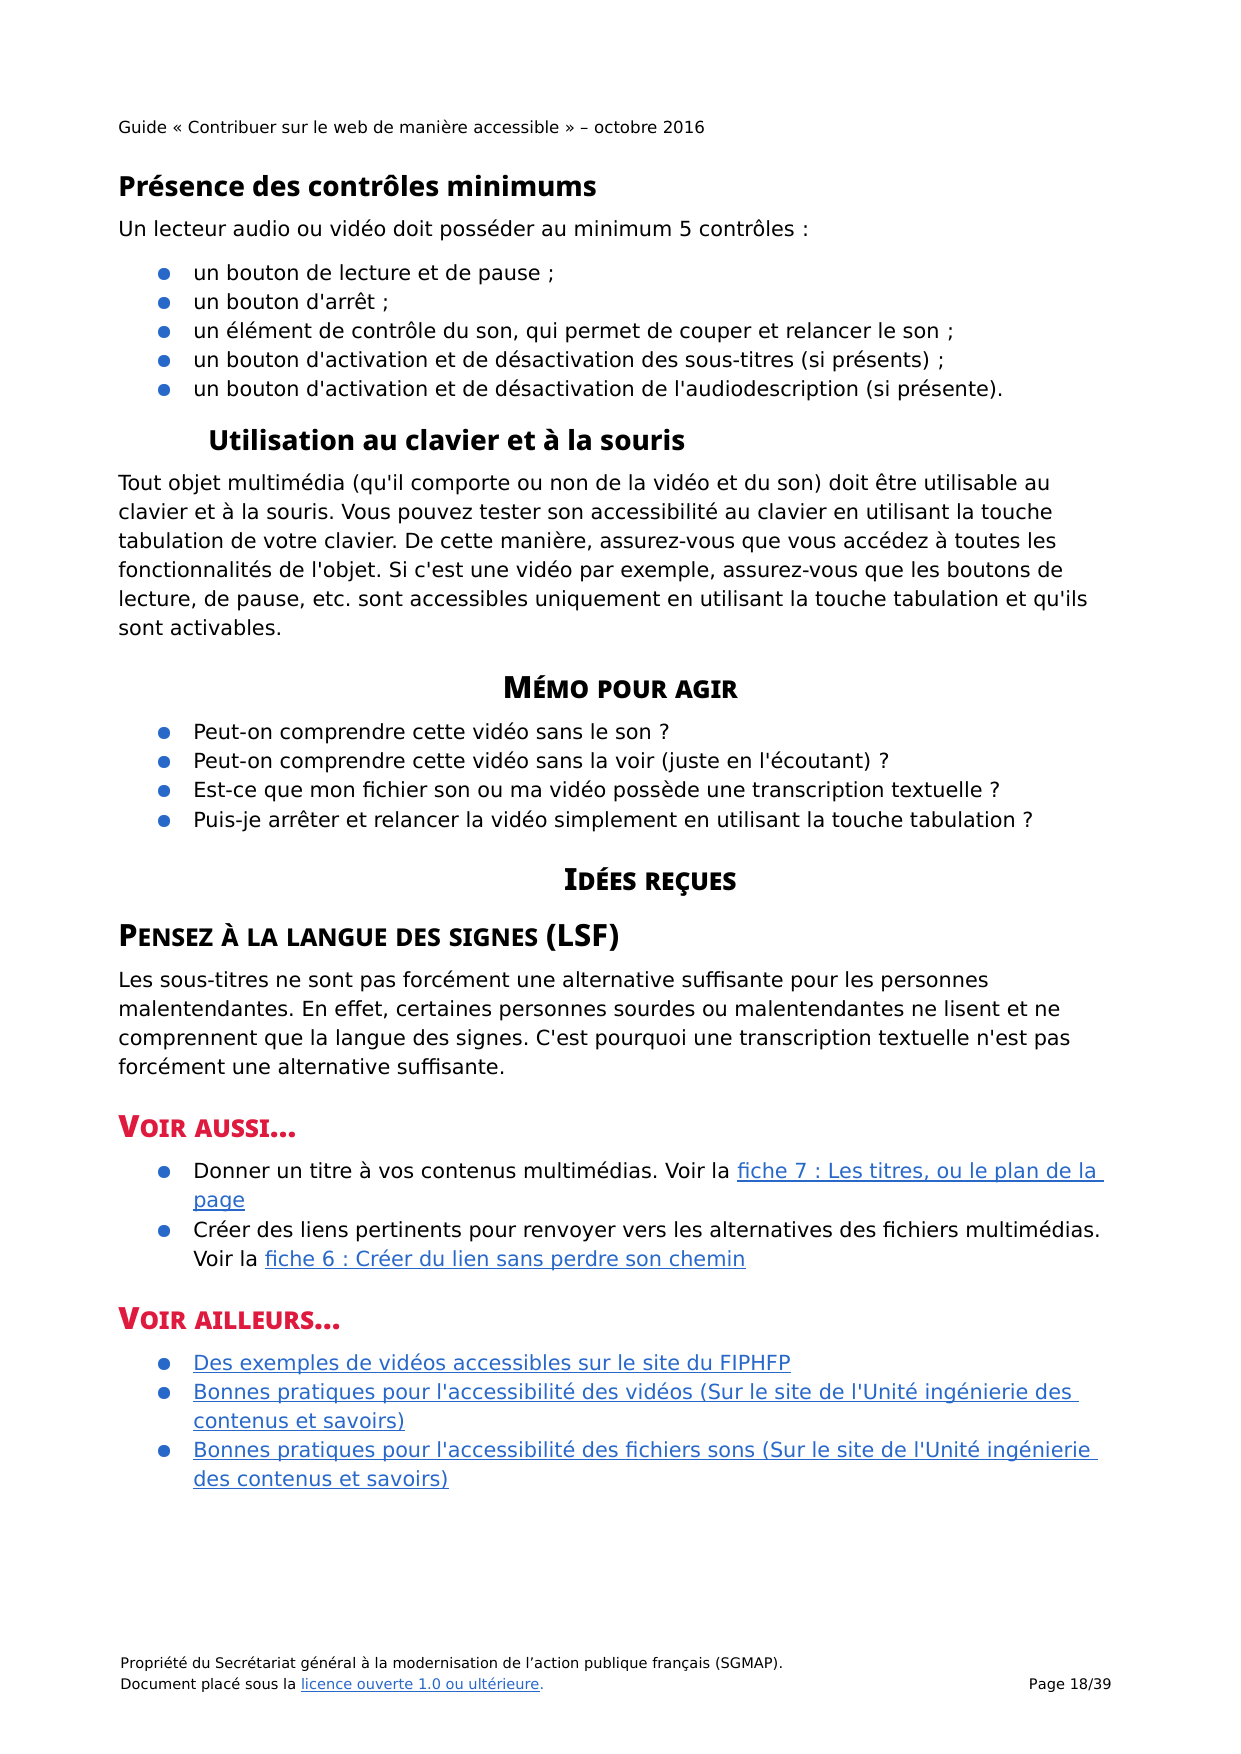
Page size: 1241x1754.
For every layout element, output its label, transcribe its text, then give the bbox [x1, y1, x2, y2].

list un bouton d'arrêt ; [156, 290, 1122, 314]
text Un lecteur audio ou vidéo doit posséder au minimum 5 contrôles : [118, 217, 1122, 241]
list Bonnes pratiques pour l'accessibilité des vidéos (Sur le site de l'Unité ingénierie des contenus et savoirs) [156, 1380, 1122, 1433]
list Bonnes pratiques pour l'accessibilité des fichiers sons (Sur le site de l'Unité ingénierie des contenus et savoirs) [156, 1438, 1122, 1491]
text Tout objet multimédia (qu'il comporte ou non de la vidéo et du son) doit être utilisable au clavier et à la souris. Vous pouvez tester son accessibilité au clavier en utilisant la touche tabulation de votre clavier. De cette manière, assurez-vous que vous accédez à toutes les fonctionnalités de l'objet. Si c'est une vidéo par exemple, assurez-vous que les boutons de lecture, de pause, etc. sont accessibles uniquement en utilisant la touche tabulation et qu'ils sont activables. [118, 471, 1122, 641]
list Peut-on comprendre cette vidéo sans la voir (juste en l'écoutant) ? [156, 749, 1122, 774]
list un bouton de lecture et de pause ; [156, 261, 1122, 285]
list Puis-je arrêter et relancer la vidéo simplement en utilisant la touche tabulation ? [156, 808, 1122, 832]
list Peut-on comprendre cette vidéo sans le son ? [156, 720, 1122, 745]
subtitle Mémo pour agir [118, 666, 1122, 708]
list Créer des liens pertinents pour renvoyer vers les alternatives des fichiers multimédias. Voir la fiche 6 : Créer du lien sans perdre son chemin [156, 1218, 1122, 1271]
subtitle Idées reçues [118, 857, 1122, 899]
list un élément de contrôle du son, qui permet de couper et relancer le son ; [156, 319, 1122, 343]
text Voir aussi… [118, 1105, 1122, 1147]
list Est-ce que mon fichier son ou ma vidéo possède une transcription textuelle ? [156, 778, 1122, 803]
subtitle Utilisation au clavier et à la souris [118, 421, 1122, 458]
list Donner un titre à vos contenus multimédias. Voir la fiche 7 : Les titres, ou le plan de la page [156, 1159, 1122, 1213]
list Des exemples de vidéos accessibles sur le site du FIPHFP [156, 1351, 1122, 1375]
subtitle Pensez à la langue des signes (LSF) [118, 914, 1122, 956]
subtitle Présence des contrôles minimums [118, 167, 1122, 205]
text Voir ailleurs… [118, 1297, 1122, 1338]
list un bouton d'activation et de désactivation de l'audiodescription (si présente). [156, 377, 1122, 401]
text Les sous-titres ne sont pas forcément une alternative suffisante pour les personnes malentendantes. En effet, certaines personnes sourdes ou malentendantes ne lisent et ne comprennent que la langue des signes. C'est pourquoi une transcription textuelle n'est pas forcément une alternative suffisante. [118, 968, 1122, 1079]
list un bouton d'activation et de désactivation des sous-titres (si présents) ; [156, 348, 1122, 372]
